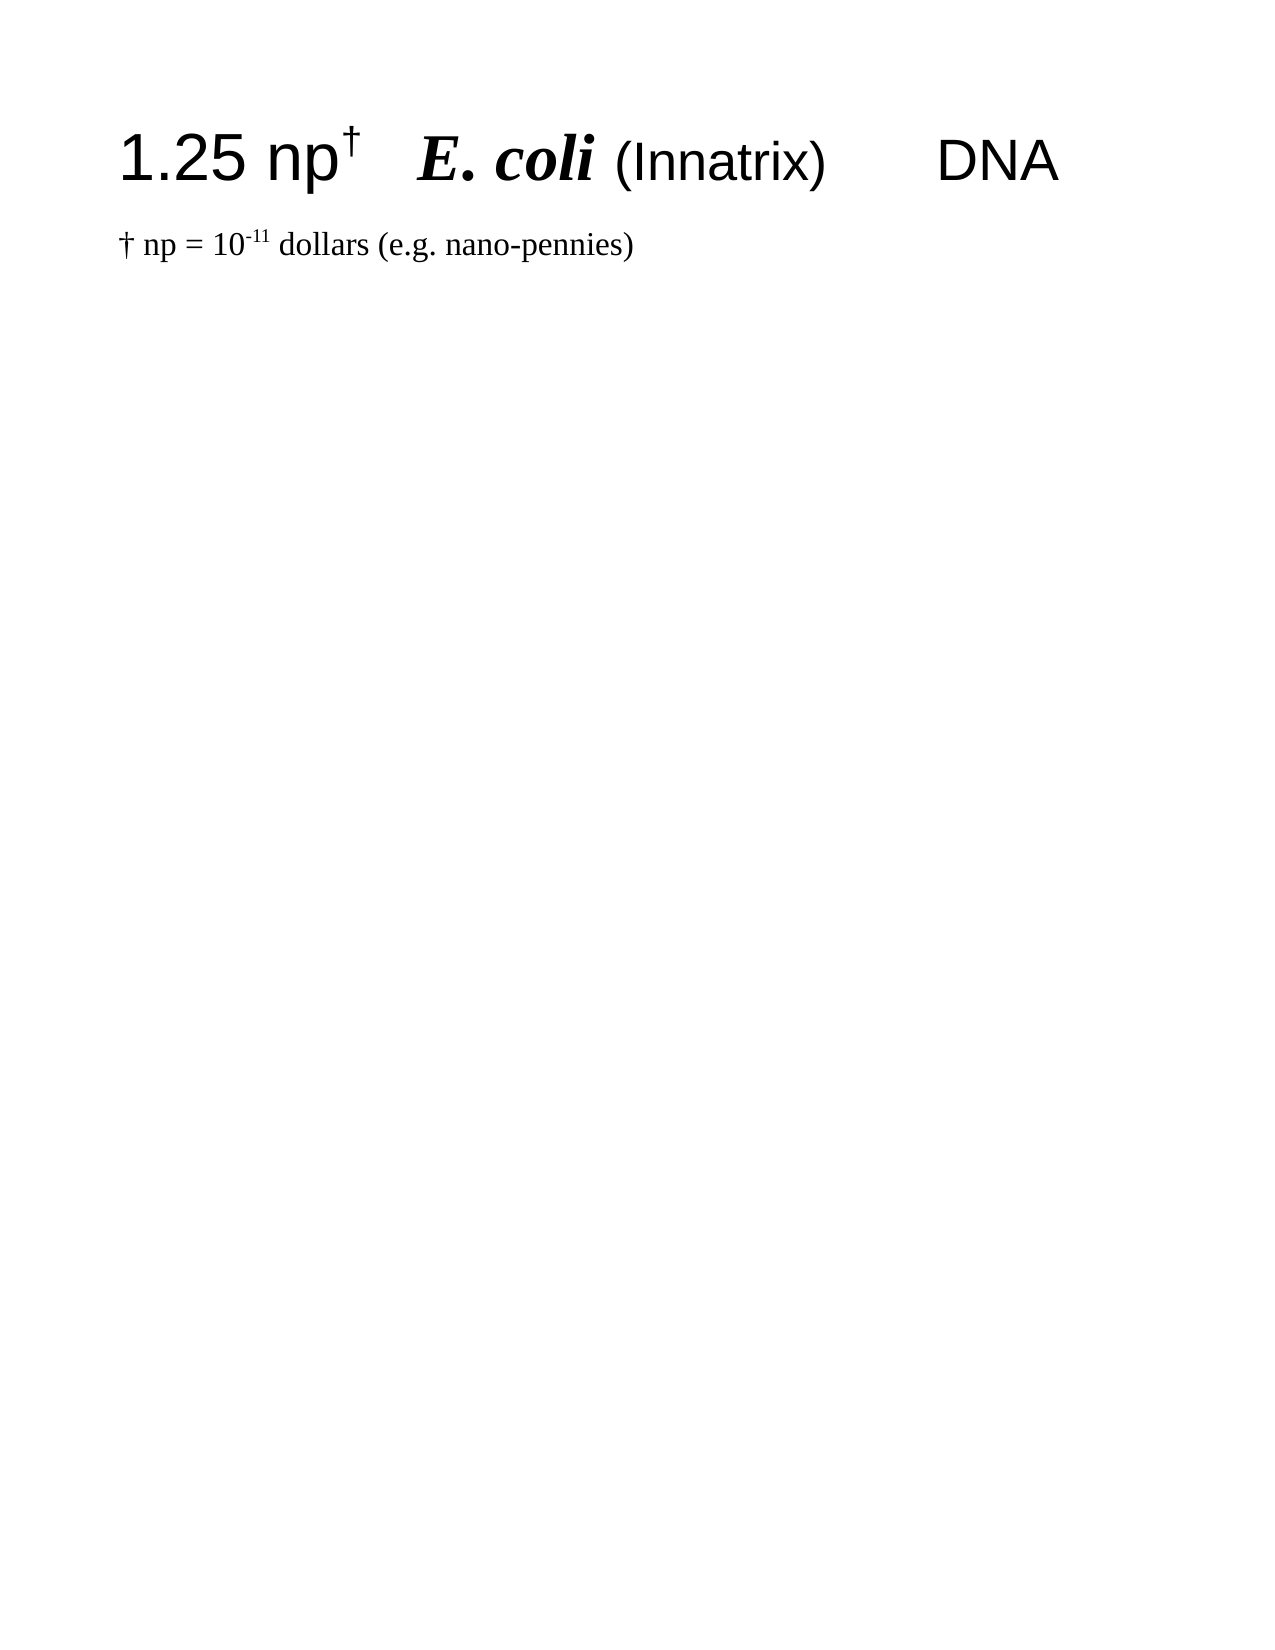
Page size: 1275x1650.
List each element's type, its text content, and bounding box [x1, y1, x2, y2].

text † np = 10-11 dollars (e.g. nano-pennies) [118, 224, 1157, 263]
text 1.25 np† E. coli (Innatrix) DNA [118, 118, 1157, 195]
